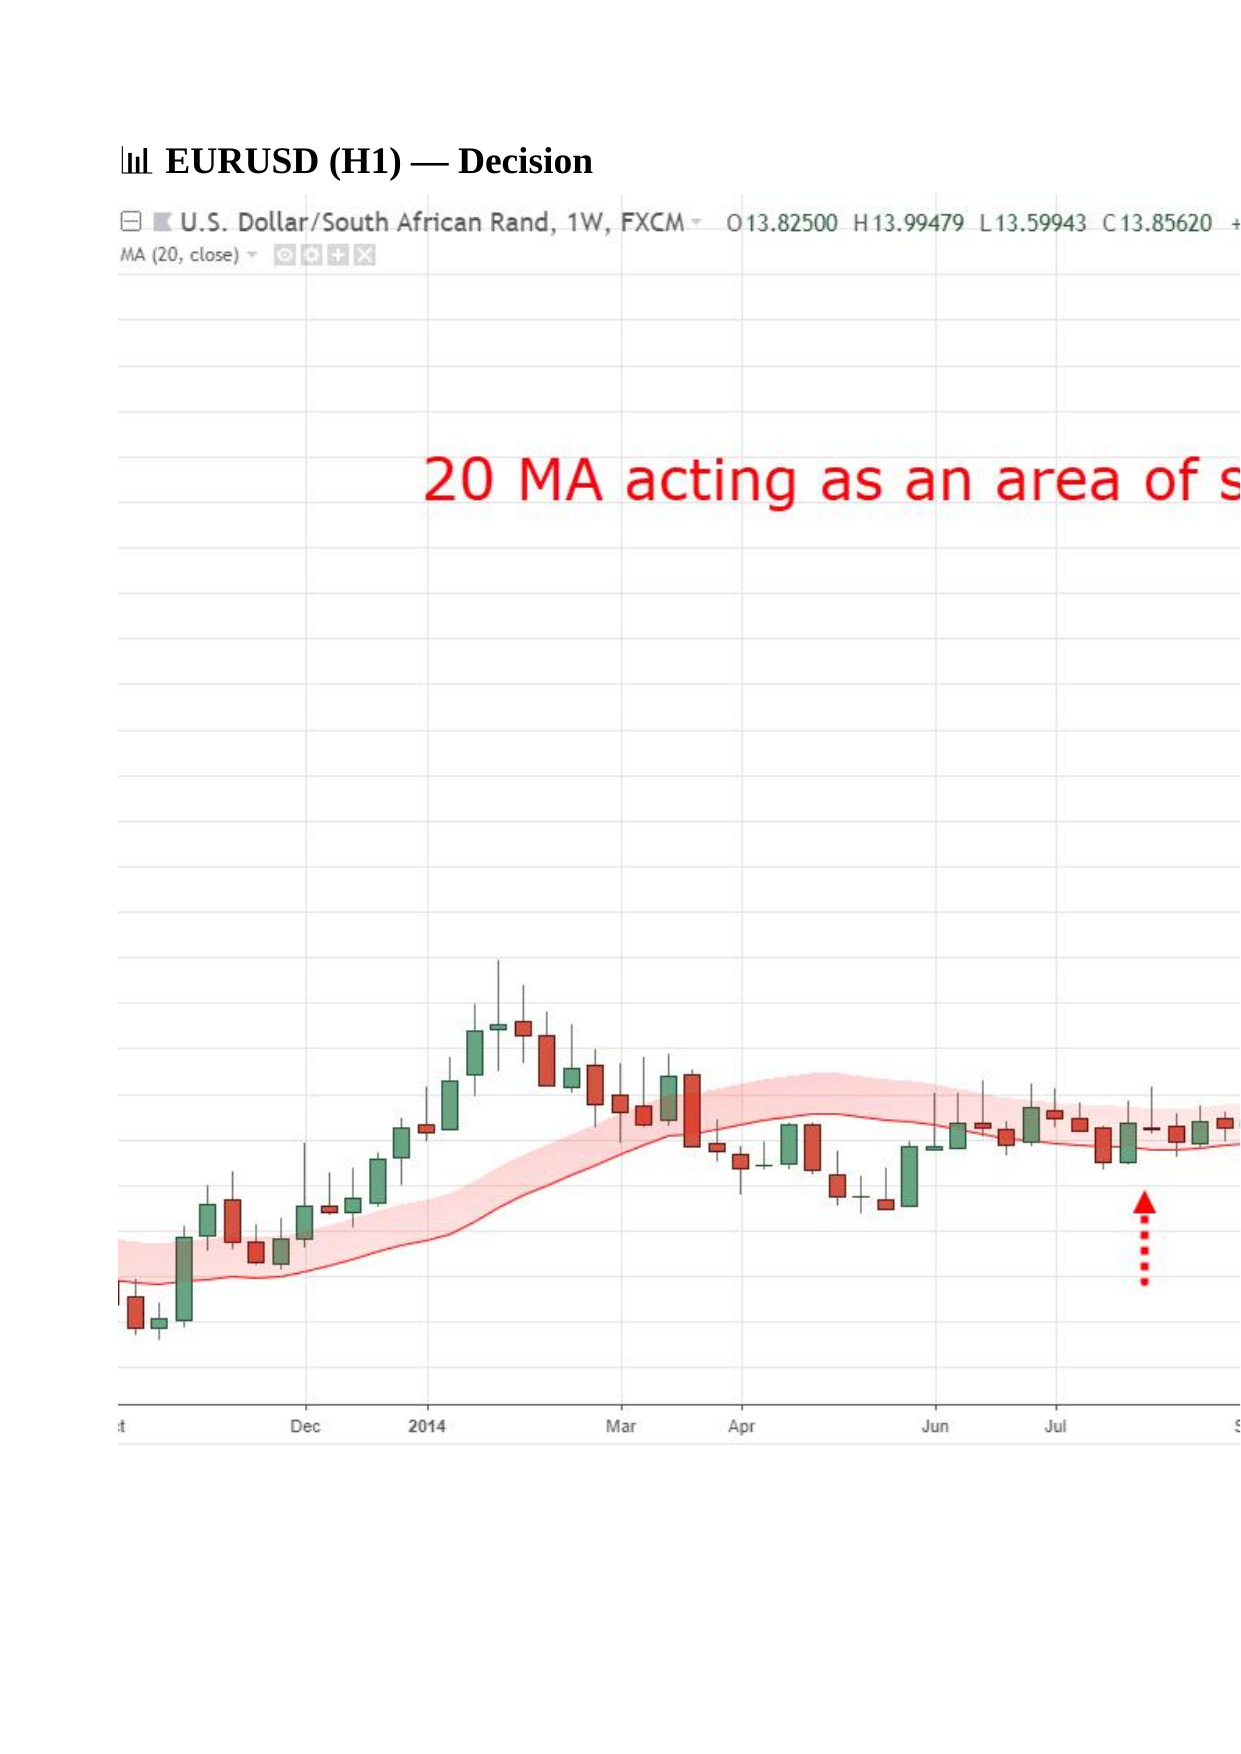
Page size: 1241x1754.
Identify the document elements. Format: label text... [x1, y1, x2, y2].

picture [118, 194, 1241, 1445]
subtitle 📊 EURUSD (H1) — Decision [118, 139, 1122, 182]
